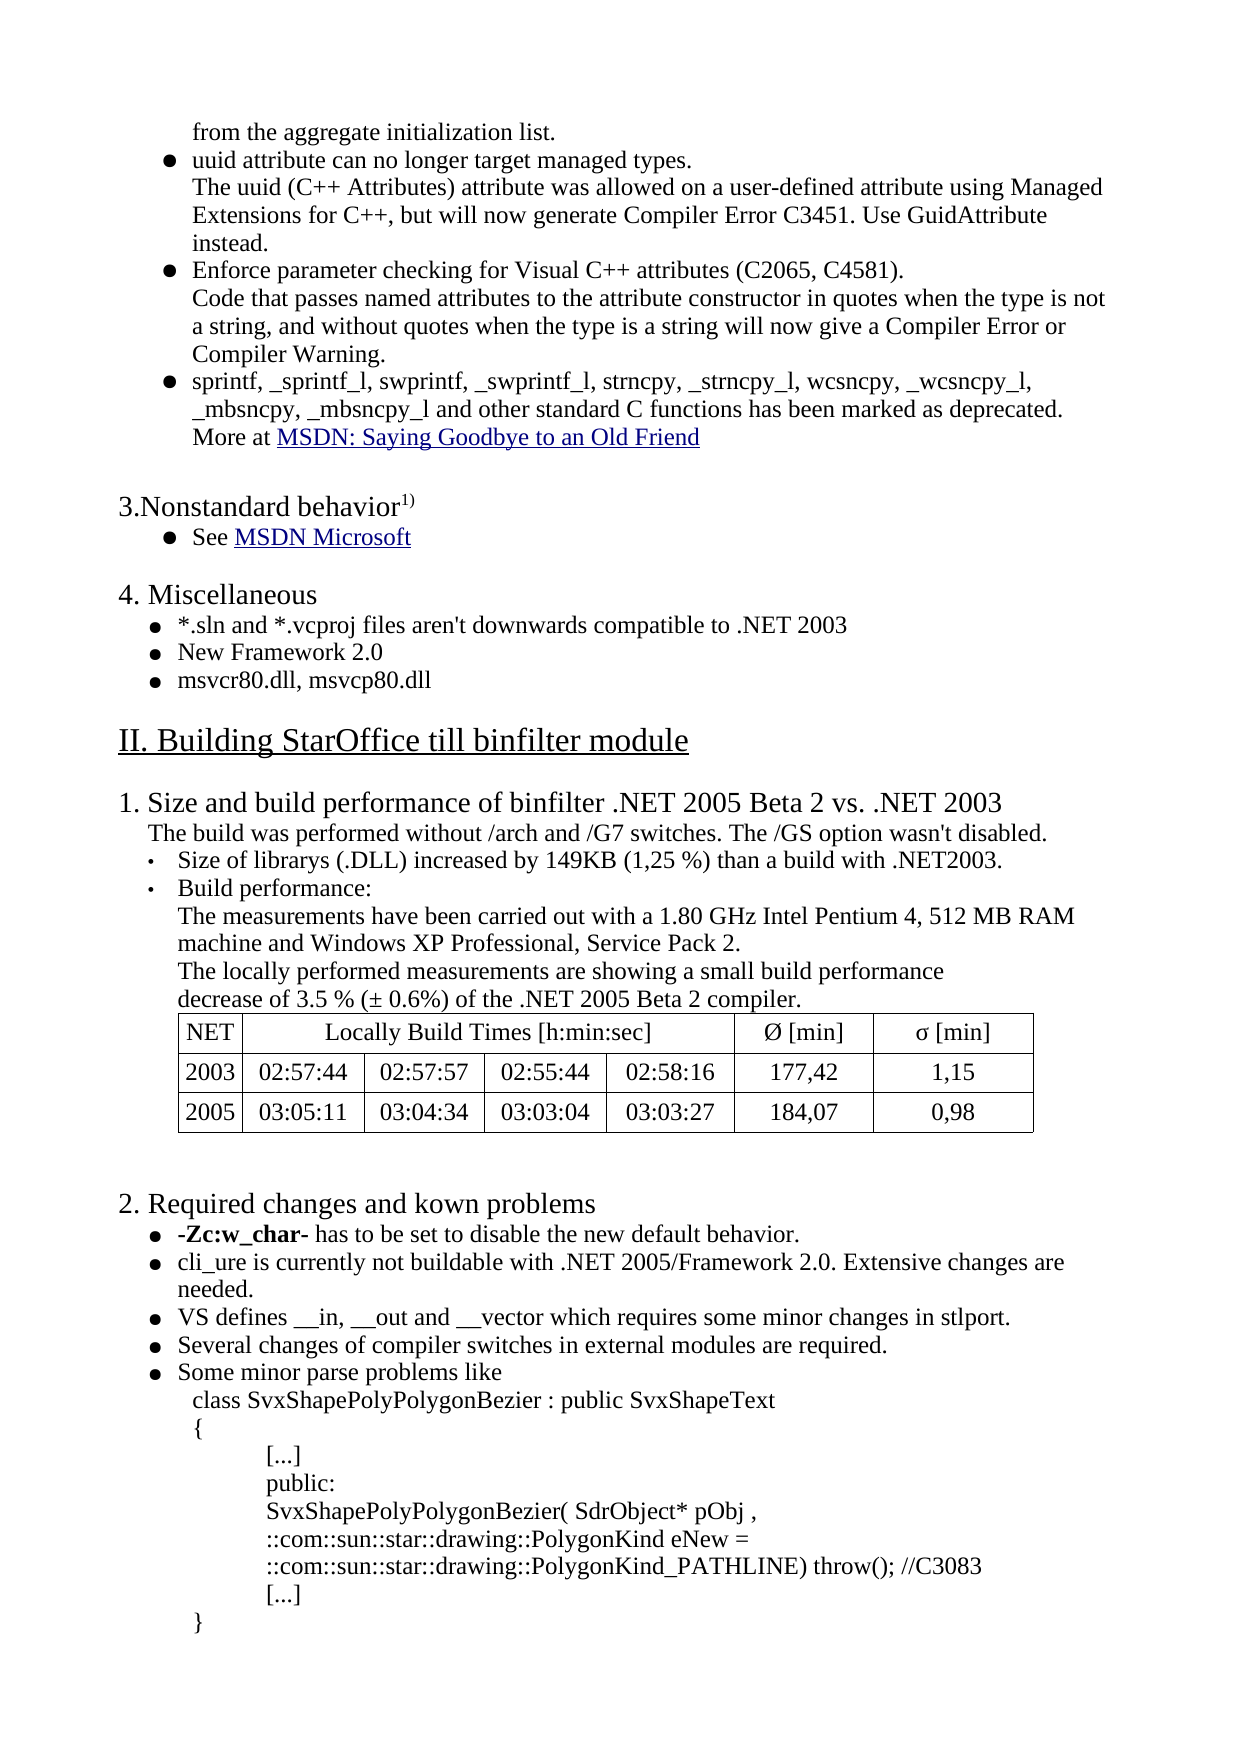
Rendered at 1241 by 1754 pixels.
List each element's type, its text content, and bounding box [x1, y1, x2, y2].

text ::com::sun::star::drawing::PolygonKind_PATHLINE) throw(); //C3083 [118, 1552, 1122, 1580]
list Size of librarys (.DLL) increased by 149KB (1,25 %) than a build with .NET2003. [148, 846, 1122, 874]
table_cell 2005 [179, 1093, 242, 1132]
table_cell 02:55:44 [485, 1054, 606, 1092]
table_cell 1,15 [874, 1054, 1033, 1092]
table_cell 184,07 [735, 1093, 873, 1132]
list sprintf, _sprintf_l, swprintf, _swprintf_l, strncpy, _strncpy_l, wcsncpy, _wcsncpy_l, [162, 367, 1122, 395]
list -Zc:w_char- has to be set to disable the new default behavior. [148, 1220, 1122, 1248]
table_cell 02:58:16 [607, 1054, 734, 1092]
text [...] [118, 1580, 1122, 1608]
list Build performance: The measurements have been carried out with a 1.80 GHz Intel Pentium 4, 512 MB RAM machine and Windows XP Professional, Service Pack 2. [148, 874, 1122, 957]
list cli_ure is currently not buildable with .NET 2005/Framework 2.0. Extensive changes are needed. [148, 1248, 1122, 1303]
list uuid attribute can no longer target managed types. The uuid (C++ Attributes) attribute was allowed on a user-defined attribute using Managed Extensions for C++, but will now generate Compiler Error C3451. Use GuidAttribute instead. [162, 146, 1122, 257]
text 1. Size and build performance of binfilter .NET 2005 Beta 2 vs. .NET 2003 [118, 786, 1122, 819]
table_cell 02:57:44 [243, 1054, 364, 1092]
table_cell 177,42 [735, 1054, 873, 1092]
table_cell 0,98 [874, 1093, 1033, 1132]
list Some minor parse problems like [148, 1358, 1122, 1386]
table_header NET [179, 1014, 242, 1053]
list The build was performed without /arch and /G7 switches. The /GS option wasn't disabled. [118, 819, 1122, 846]
list VS defines __in, __out and __vector which requires some minor changes in stlport. [148, 1303, 1122, 1331]
text class SvxShapePolyPolygonBezier : public SvxShapeText [118, 1386, 1122, 1414]
table_cell 03:03:04 [485, 1093, 606, 1132]
table_cell 02:57:57 [365, 1054, 484, 1092]
list Enforce parameter checking for Visual C++ attributes (C2065, C4581). Code that passes named attributes to the attribute constructor in quotes when the type is not a string, and without quotes when the type is a string will now give a Compiler Error or Compiler Warning. [162, 257, 1122, 367]
table_cell 03:05:11 [243, 1093, 364, 1132]
table_header Ø [min] [735, 1014, 873, 1053]
text { [118, 1414, 1122, 1442]
table_cell 03:03:27 [607, 1093, 734, 1132]
text [...] [118, 1442, 1122, 1469]
list from the aggregate initialization list. [162, 118, 1122, 146]
table_cell 2003 [179, 1054, 242, 1092]
text SvxShapePolyPolygonBezier( SdrObject* pObj , ::com::sun::star::drawing::PolygonKind eNew = [118, 1497, 1122, 1552]
list Several changes of compiler switches in external modules are required. [148, 1331, 1122, 1358]
table_header Locally Build Times [h:min:sec] [243, 1014, 734, 1053]
list New Framework 2.0 [148, 638, 1122, 666]
list See MSDN Microsoft [162, 523, 1122, 551]
text II. Building StarOffice till binfilter module [118, 722, 1122, 759]
list *.sln and *.vcproj files aren't downwards compatible to .NET 2003 [148, 611, 1122, 638]
text public: [118, 1469, 1122, 1497]
table_header σ [min] [874, 1014, 1033, 1053]
list The locally performed measurements are showing a small build performance decrease of 3.5 % (± 0.6%) of the .NET 2005 Beta 2 compiler. [148, 957, 1122, 1013]
text 3.Nonstandard behavior1) [118, 491, 1122, 523]
list msvcr80.dll, msvcp80.dll [148, 666, 1122, 694]
list Required changes and kown problems [118, 1188, 1122, 1220]
text } [118, 1608, 1122, 1636]
text _mbsncpy, _mbsncpy_l and other standard C functions has been marked as deprecated. More at MSDN: Saying Goodbye to an Old Friend [118, 395, 1122, 451]
list Miscellaneous [118, 578, 1122, 611]
table_cell 03:04:34 [365, 1093, 484, 1132]
